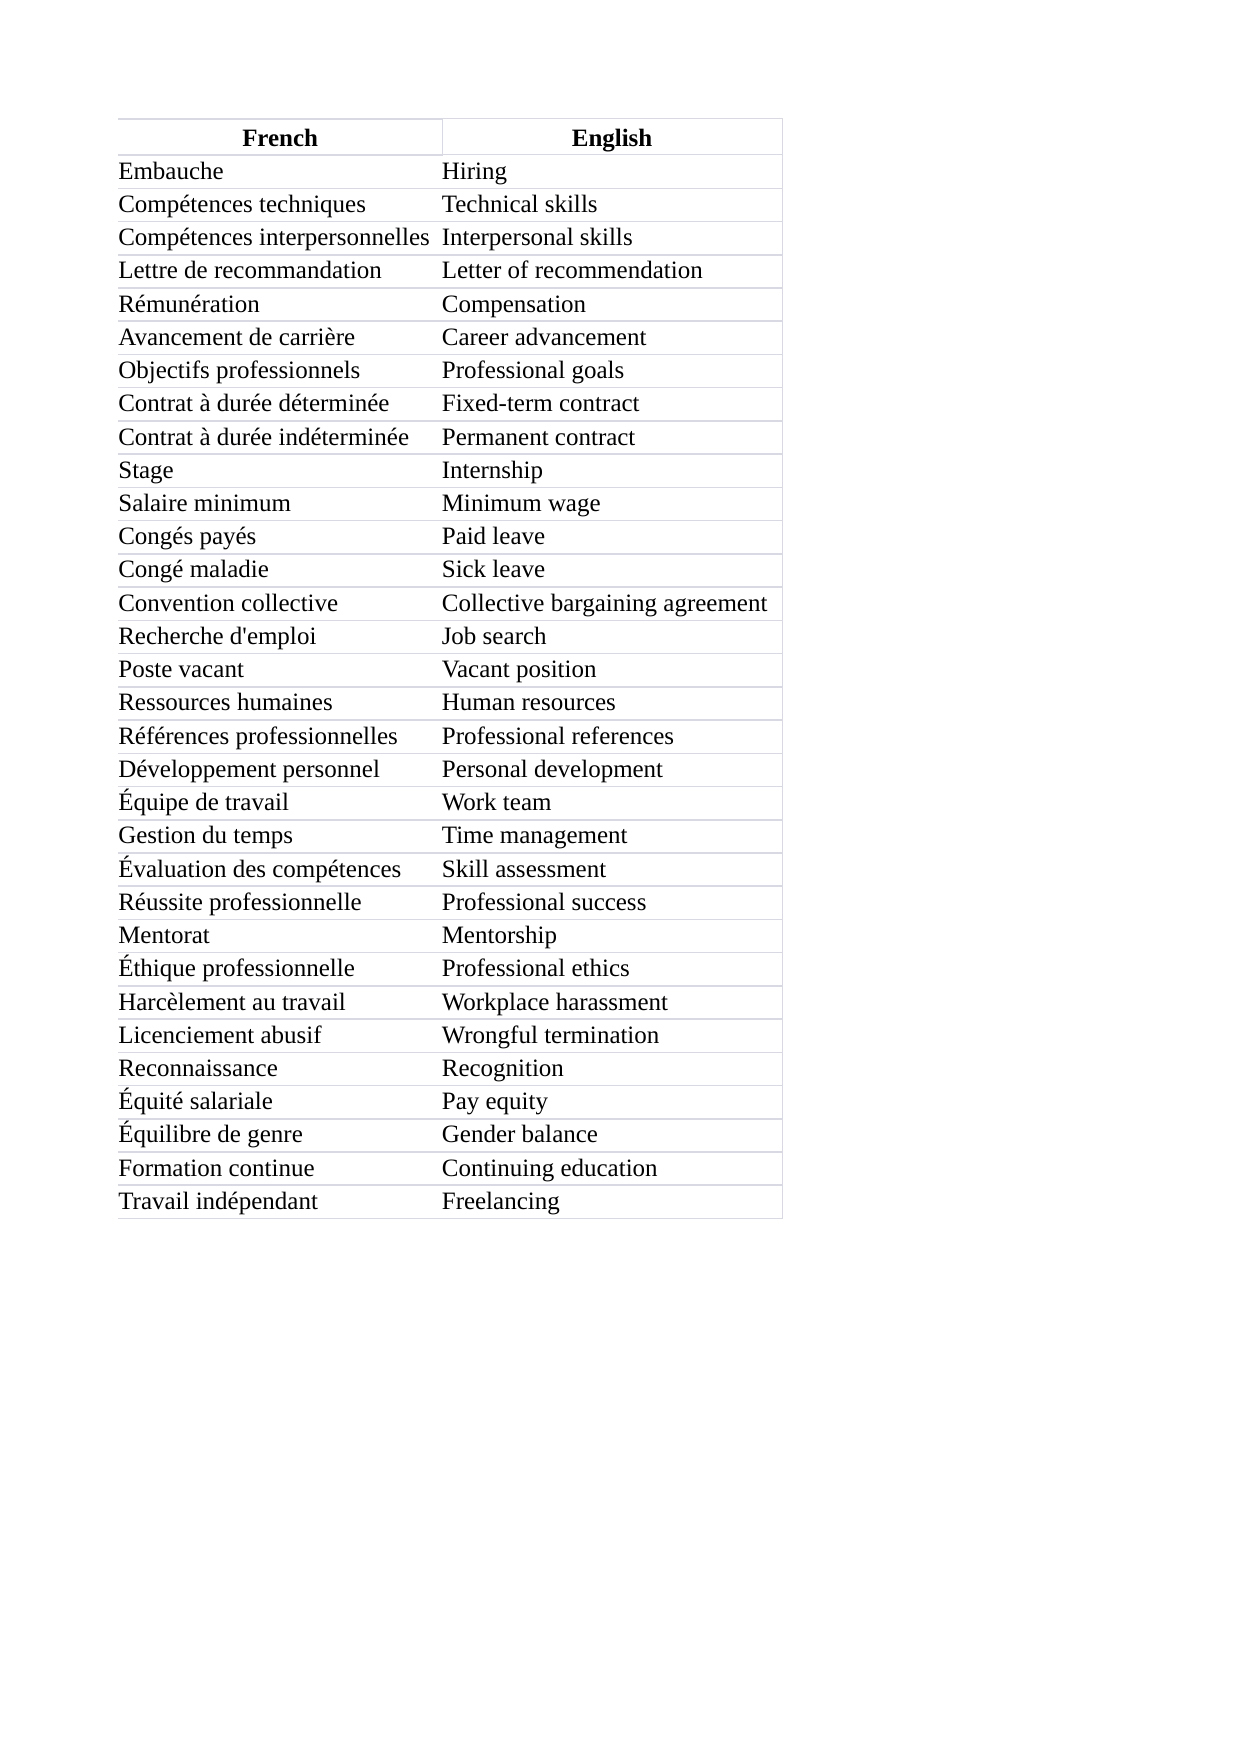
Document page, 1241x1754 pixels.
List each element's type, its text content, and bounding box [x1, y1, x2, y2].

table_cell Professional ethics [442, 953, 782, 985]
table_cell Références professionnelles [118, 721, 442, 752]
table_cell Salaire minimum [118, 488, 442, 520]
table_cell Développement personnel [118, 754, 442, 786]
table_cell Collective bargaining agreement [442, 588, 782, 619]
table_header English [443, 119, 782, 154]
table_cell Time management [442, 821, 782, 852]
table_cell Job search [442, 621, 782, 653]
table_cell Skill assessment [442, 854, 782, 885]
table_cell Wrongful termination [442, 1020, 782, 1051]
table_cell Sick leave [442, 555, 782, 586]
table_cell Compétences interpersonnelles [118, 222, 442, 254]
table_cell Éthique professionnelle [118, 953, 442, 985]
table_cell Équipe de travail [118, 787, 442, 819]
table_cell Travail indépendant [118, 1186, 442, 1218]
table_cell Congé maladie [118, 555, 442, 586]
table_cell Contrat à durée déterminée [118, 388, 442, 420]
table_cell Professional references [442, 721, 782, 752]
table_cell Pay equity [442, 1086, 782, 1118]
table_cell Internship [442, 455, 782, 487]
table_cell Stage [118, 455, 442, 487]
table_cell Poste vacant [118, 654, 442, 686]
table_cell Hiring [442, 155, 782, 187]
table_cell Licenciement abusif [118, 1020, 442, 1051]
table_cell Continuing education [442, 1153, 782, 1184]
table_cell Interpersonal skills [442, 222, 782, 254]
table_cell Réussite professionnelle [118, 887, 442, 918]
table_cell Évaluation des compétences [118, 854, 442, 885]
table_cell Compétences techniques [118, 189, 442, 221]
table_cell Recognition [442, 1053, 782, 1085]
table_cell Professional success [442, 887, 782, 918]
table_cell Mentorat [118, 920, 442, 952]
table_cell Mentorship [442, 920, 782, 952]
table_cell Technical skills [442, 189, 782, 221]
table_cell Embauche [118, 156, 442, 187]
table_cell Ressources humaines [118, 688, 442, 719]
table_cell Formation continue [118, 1153, 442, 1184]
table_cell Freelancing [442, 1186, 782, 1218]
table_cell Rémunération [118, 289, 442, 320]
table_cell Lettre de recommandation [118, 256, 442, 287]
table_cell Recherche d'emploi [118, 621, 442, 653]
table_cell Paid leave [442, 521, 782, 553]
table_cell Reconnaissance [118, 1053, 442, 1085]
table_cell Human resources [442, 688, 782, 719]
table_cell Harcèlement au travail [118, 987, 442, 1018]
table_cell Gender balance [442, 1120, 782, 1151]
table_cell Équité salariale [118, 1086, 442, 1118]
table_header French [118, 120, 442, 154]
table_cell Contrat à durée indéterminée [118, 422, 442, 453]
table_cell Personal development [442, 754, 782, 786]
table_cell Letter of recommendation [442, 256, 782, 287]
table_cell Équilibre de genre [118, 1120, 442, 1151]
table_cell Convention collective [118, 588, 442, 619]
table_cell Professional goals [442, 355, 782, 387]
table_cell Fixed-term contract [442, 388, 782, 420]
table_cell Work team [442, 787, 782, 819]
table_cell Congés payés [118, 521, 442, 553]
table_cell Avancement de carrière [118, 322, 442, 354]
table_cell Vacant position [442, 654, 782, 686]
table_cell Minimum wage [442, 488, 782, 520]
table_cell Permanent contract [442, 422, 782, 453]
table_cell Workplace harassment [442, 987, 782, 1018]
table_cell Gestion du temps [118, 821, 442, 852]
table_cell Objectifs professionnels [118, 355, 442, 387]
table_cell Compensation [442, 289, 782, 320]
table_cell Career advancement [442, 322, 782, 354]
